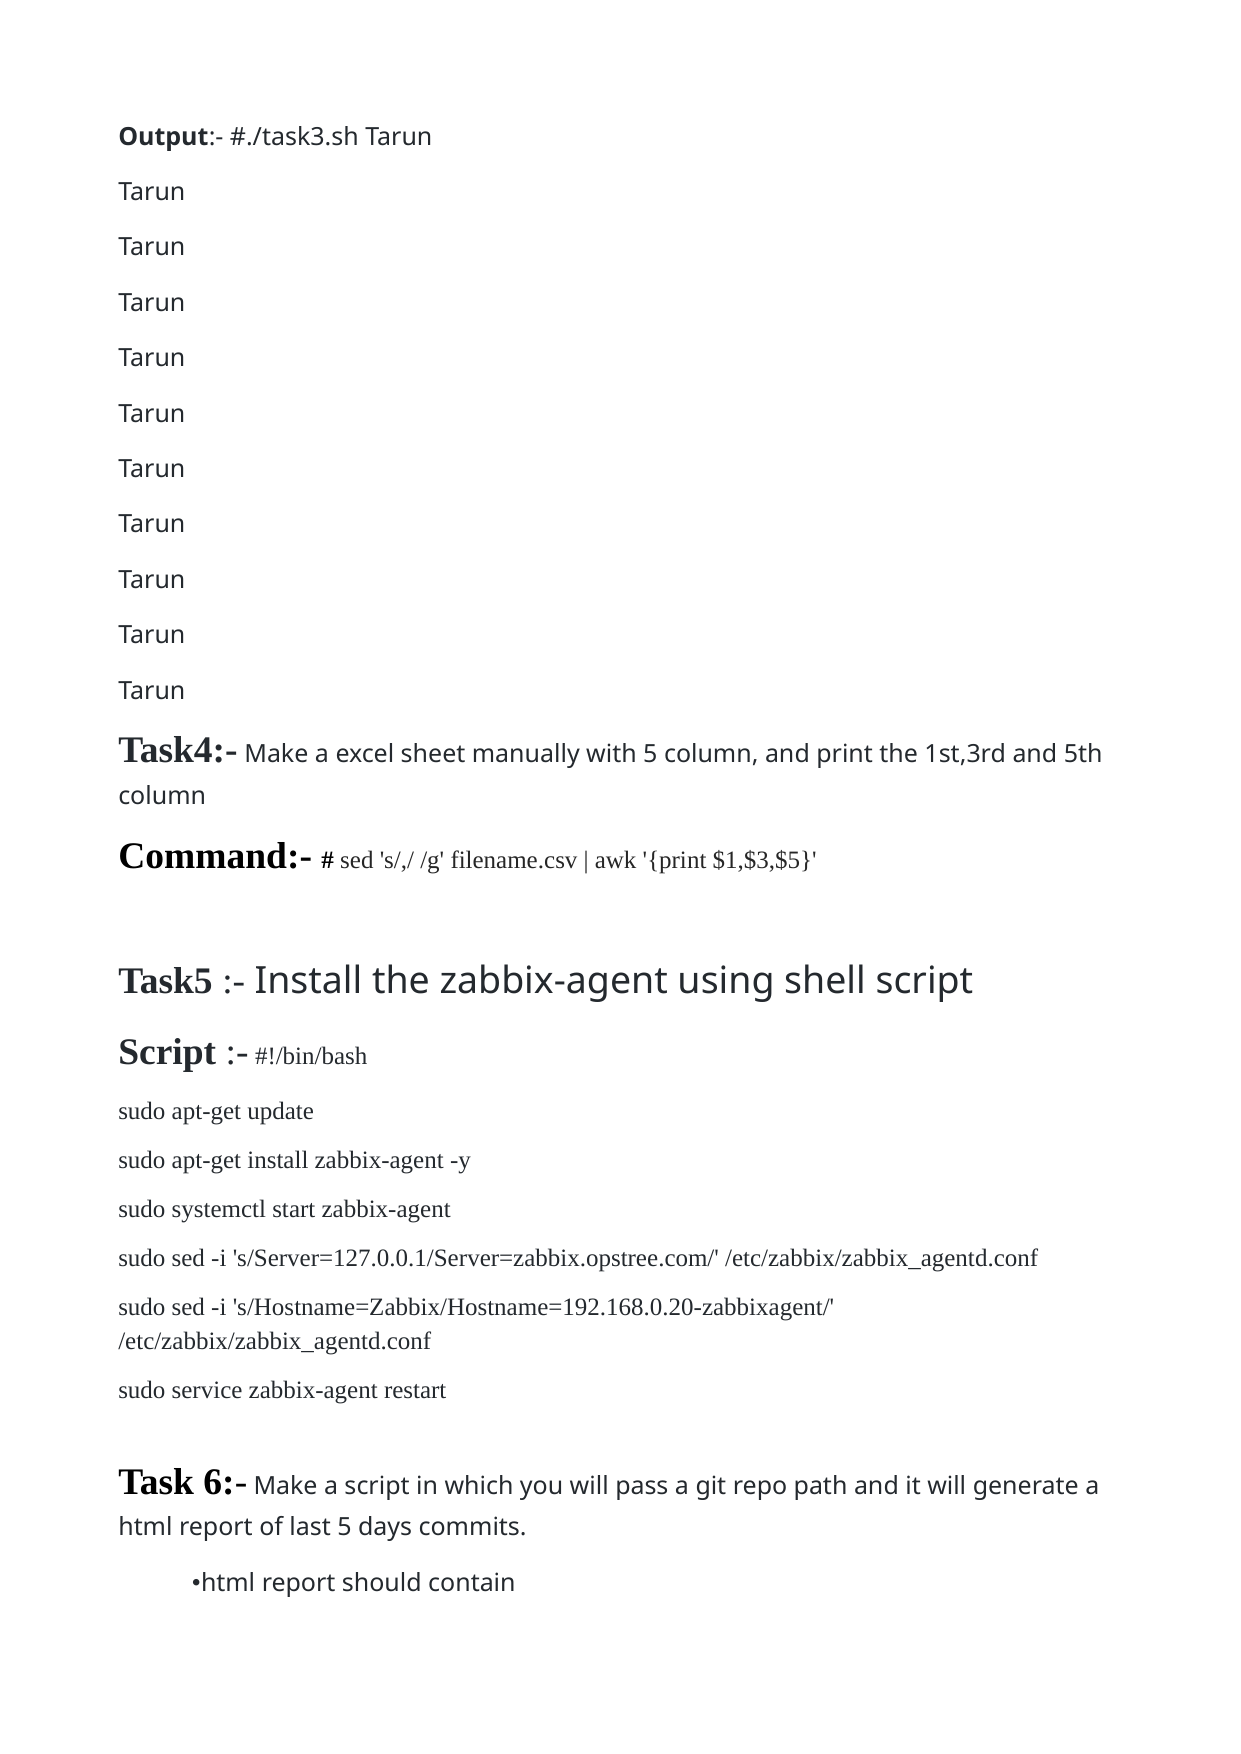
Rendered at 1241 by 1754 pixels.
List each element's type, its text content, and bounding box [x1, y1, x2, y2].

text Tarun [118, 395, 1122, 429]
text Tarun [118, 229, 1122, 263]
text sudo apt-get install zabbix-agent -y [118, 1145, 1122, 1173]
text Command:- # sed 's/,/ /g' filename.csv | awk '{print $1,$3,$5}' [118, 833, 1122, 876]
text Tarun [118, 284, 1122, 318]
text Tarun [118, 451, 1122, 485]
text Tarun [118, 617, 1122, 651]
text sudo sed -i 's/Server=127.0.0.1/Server=zabbix.opstree.com/' /etc/zabbix/zabbix_agentd.conf [118, 1243, 1122, 1272]
text Tarun [118, 561, 1122, 596]
text sudo sed -i 's/Hostname=Zabbix/Hostname=192.168.0.20-zabbixagent/' /etc/zabbix/zabbix_agentd.conf [118, 1292, 1122, 1355]
list html report should contain [118, 1564, 1122, 1598]
text Script :- #!/bin/bash [118, 1029, 1122, 1073]
text Tarun [118, 506, 1122, 540]
text sudo systemctl start zabbix-agent [118, 1194, 1122, 1223]
text Tarun [118, 173, 1122, 208]
text Tarun [118, 672, 1122, 706]
text Task 6:- Make a script in which you will pass a git repo path and it will generate a html report of last 5 days commits. [118, 1459, 1122, 1543]
text sudo service zabbix-agent restart [118, 1376, 1122, 1439]
text sudo apt-get update [118, 1096, 1122, 1124]
text Tarun [118, 340, 1122, 374]
text Output:- #./task3.sh Tarun [118, 118, 1122, 152]
text Task4:- Make a excel sheet manually with 5 column, and print the 1st,3rd and 5th column [118, 728, 1122, 812]
text Task5 :- Install the zabbix-agent using shell script [118, 954, 1122, 1005]
